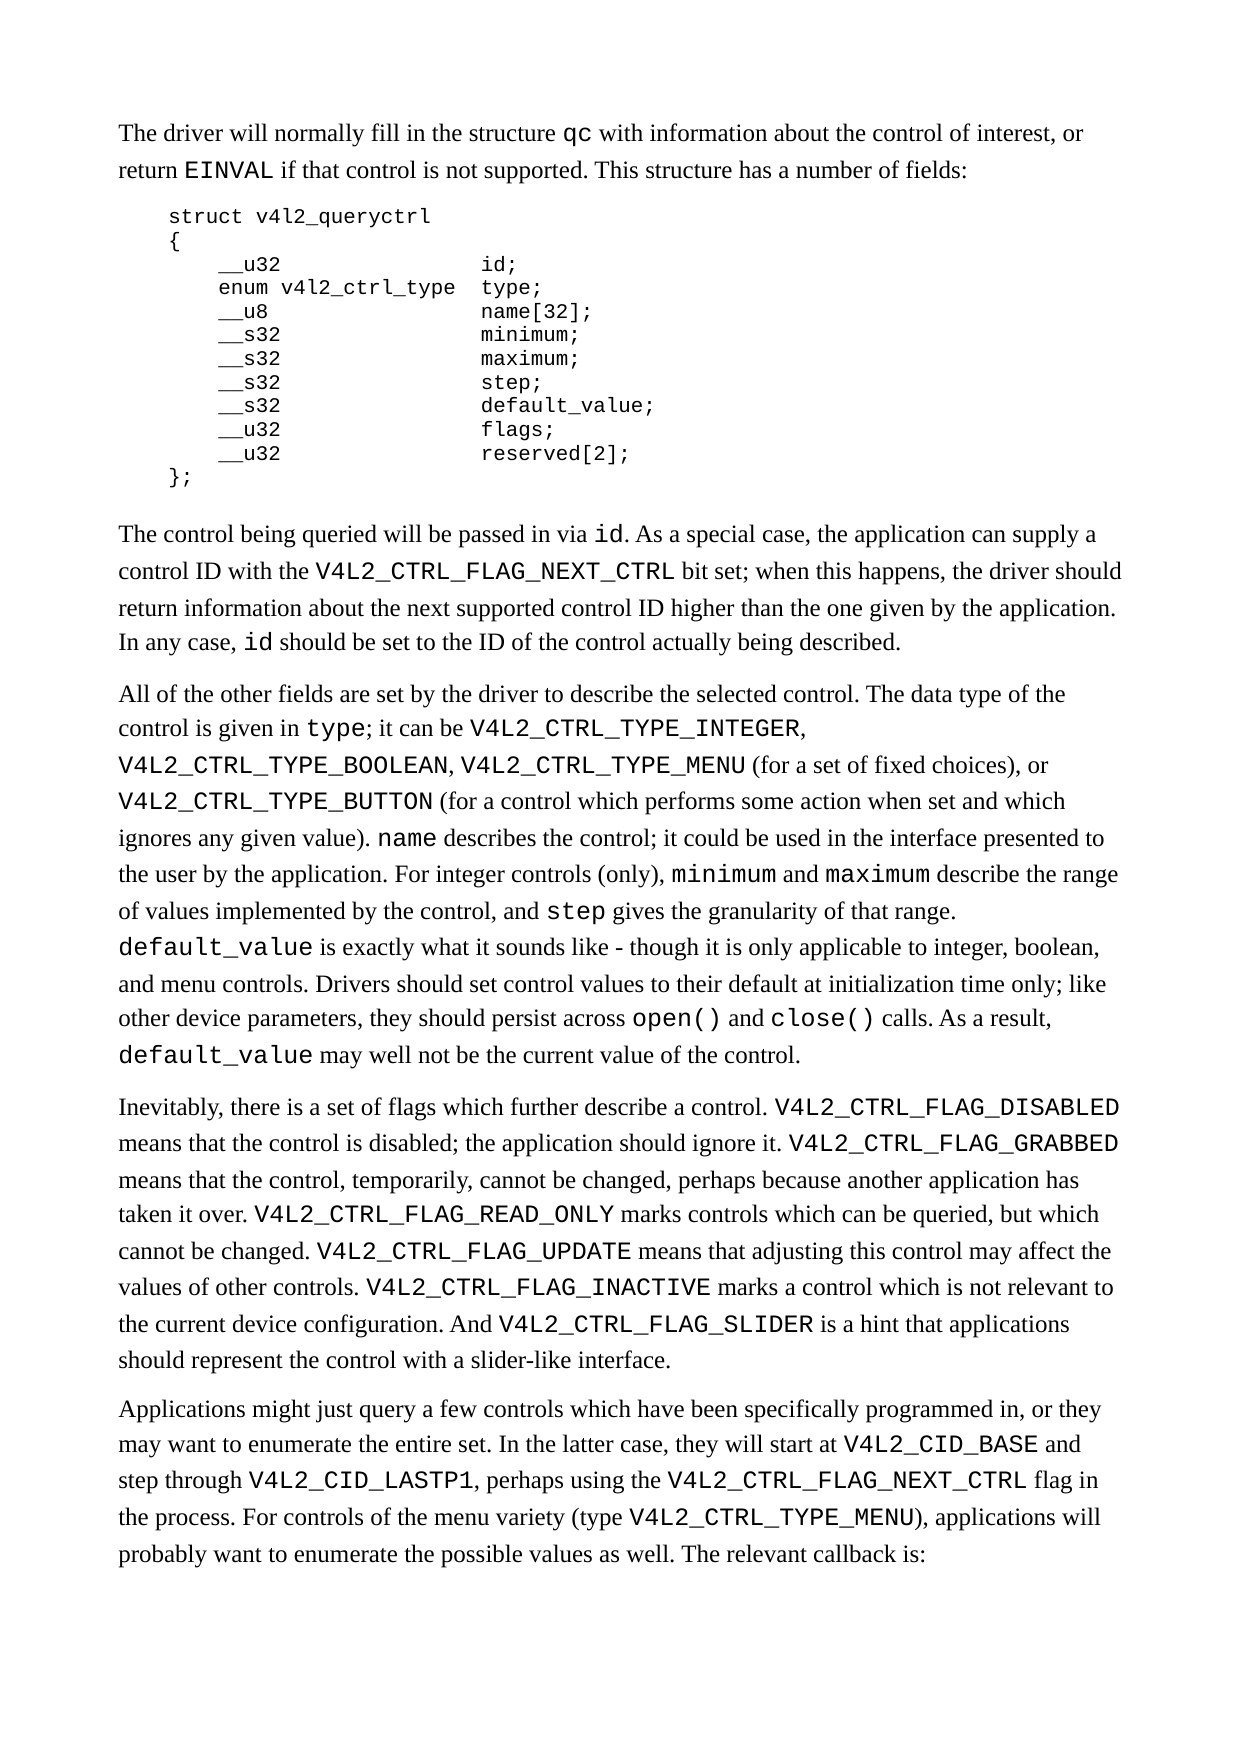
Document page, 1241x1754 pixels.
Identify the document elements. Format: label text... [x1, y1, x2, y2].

text __s32 minimum; [118, 324, 1122, 348]
text }; [118, 466, 1122, 490]
text __s32 step; [118, 372, 1122, 395]
text enum v4l2_ctrl_type type; [118, 277, 1122, 301]
text Inevitably, there is a set of flags which further describe a control. V4L2_CTRL_FLAG_DISABLED means that the control is disabled; the application should ignore it. V4L2_CTRL_FLAG_GRABBED means that the control, temporarily, cannot be changed, perhaps because another application has taken it over. V4L2_CTRL_FLAG_READ_ONLY marks controls which can be queried, but which cannot be changed. V4L2_CTRL_FLAG_UPDATE means that adjusting this control may affect the values of other controls. V4L2_CTRL_FLAG_INACTIVE marks a control which is not relevant to the current device configuration. And V4L2_CTRL_FLAG_SLIDER is a hint that applications should represent the control with a slider-like interface. [118, 1092, 1122, 1374]
text { [118, 230, 1122, 253]
text The control being queried will be passed in via id. As a special case, the application can supply a control ID with the V4L2_CTRL_FLAG_NEXT_CTRL bit set; when this happens, the driver should return information about the next supported control ID higher than the one given by the application. In any case, id should be set to the ID of the control actually being described. [118, 519, 1122, 658]
text Applications might just query a few controls which have been specifically programmed in, or they may want to enumerate the entire set. In the latter case, they will start at V4L2_CID_BASE and step through V4L2_CID_LASTP1, perhaps using the V4L2_CTRL_FLAG_NEXT_CTRL flag in the process. For controls of the menu variety (type V4L2_CTRL_TYPE_MENU), applications will probably want to enumerate the possible values as well. The relevant callback is: [118, 1394, 1122, 1567]
text All of the other fields are set by the driver to describe the selected control. The data type of the control is given in type; it can be V4L2_CTRL_TYPE_INTEGER, V4L2_CTRL_TYPE_BOOLEAN, V4L2_CTRL_TYPE_MENU (for a set of fixed choices), or V4L2_CTRL_TYPE_BUTTON (for a control which performs some action when set and which ignores any given value). name describes the control; it could be used in the interface presented to the user by the application. For integer controls (only), minimum and maximum describe the range of values implemented by the control, and step gives the granularity of that range. default_value is exactly what it sounds like - though it is only applicable to integer, boolean, and menu controls. Drivers should set control values to their default at initialization time only; like other device parameters, they should persist across open() and close() calls. As a result, default_value may well not be the current value of the control. [118, 679, 1122, 1071]
text __u8 name[32]; [118, 301, 1122, 324]
text __s32 default_value; [118, 395, 1122, 419]
text __u32 flags; [118, 419, 1122, 443]
text __u32 reserved[2]; [118, 443, 1122, 466]
text __u32 id; [118, 253, 1122, 277]
text The driver will normally fill in the structure qc with information about the control of interest, or return EINVAL if that control is not supported. This structure has a number of fields: [118, 118, 1122, 186]
text __s32 maximum; [118, 348, 1122, 372]
text struct v4l2_queryctrl [118, 206, 1122, 230]
